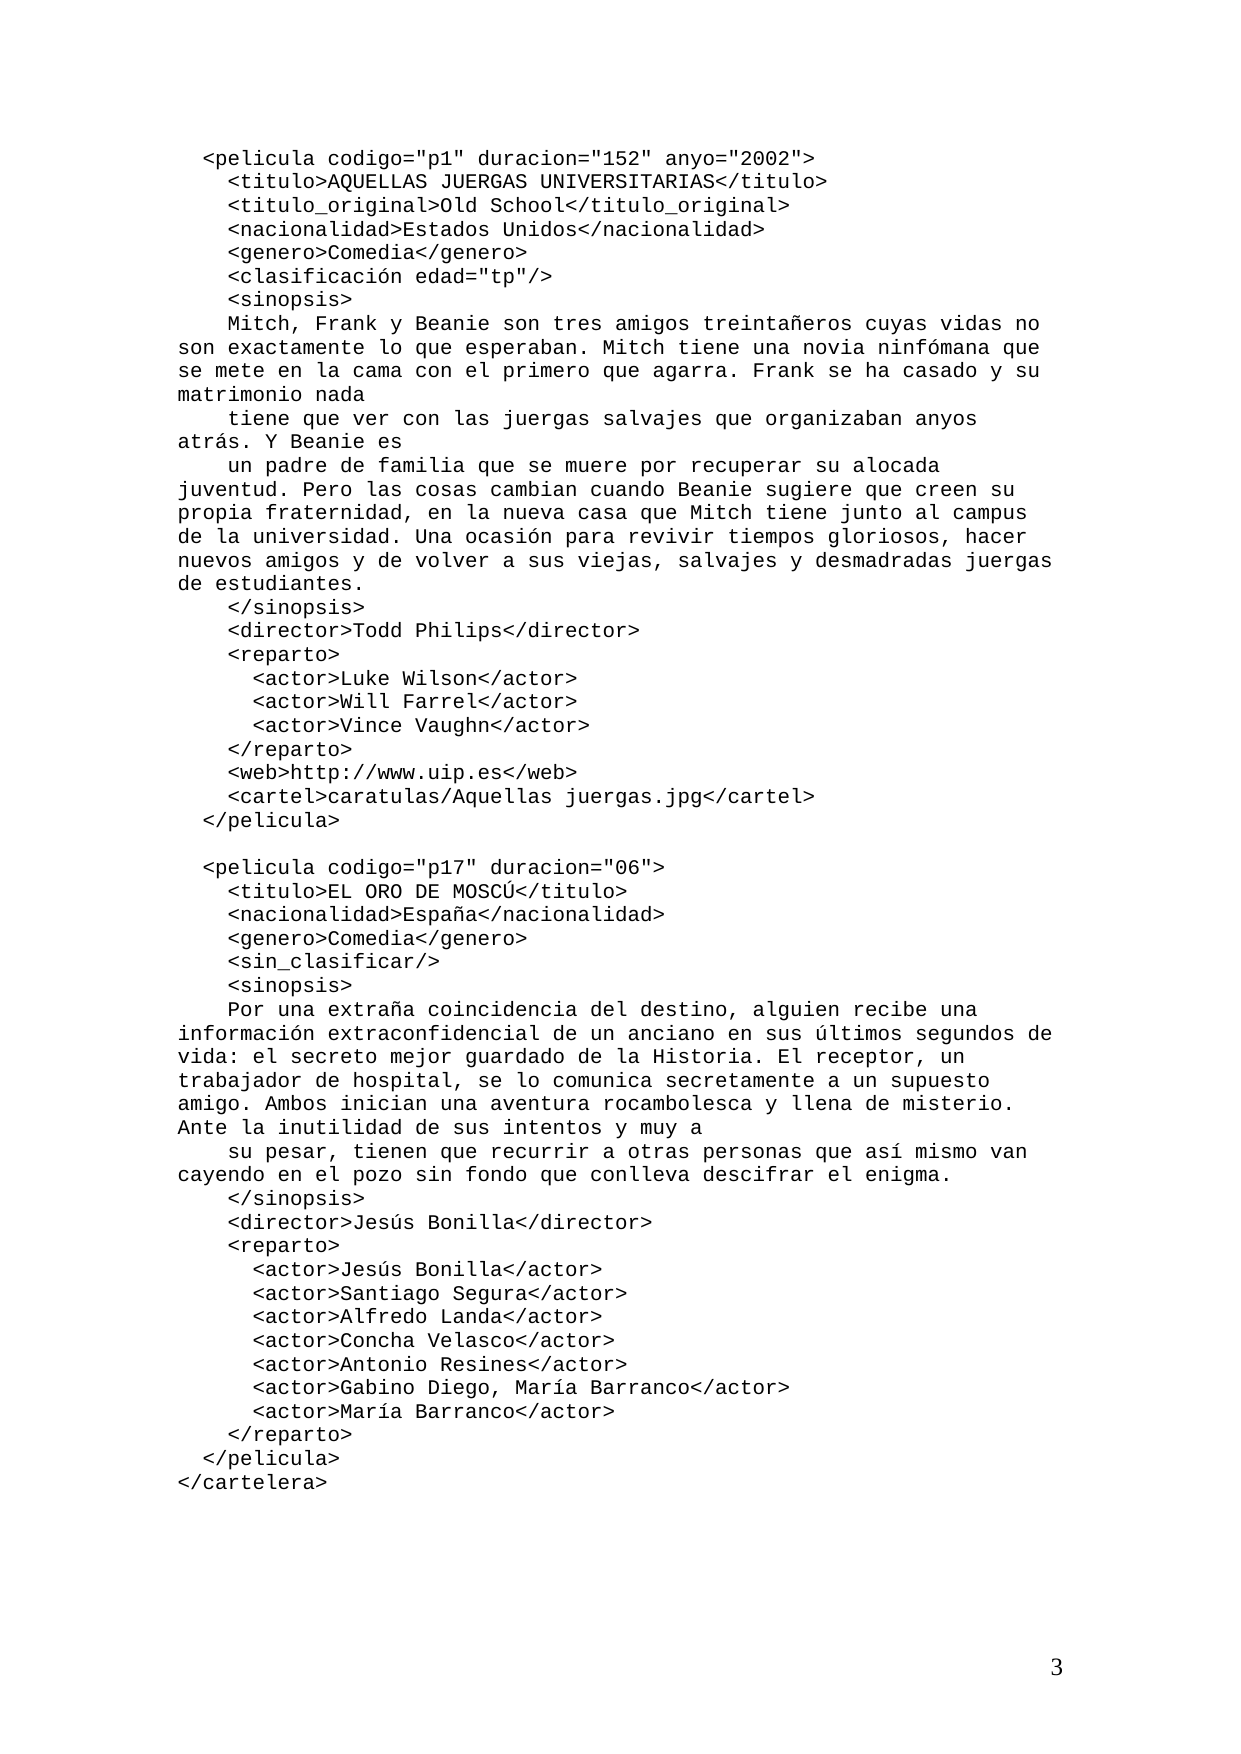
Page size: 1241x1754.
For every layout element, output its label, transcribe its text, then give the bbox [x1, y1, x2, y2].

text <genero>Comedia</genero> [177, 242, 1063, 266]
text <cartel>caratulas/Aquellas juergas.jpg</cartel> [177, 786, 1063, 810]
text <reparto> [177, 1235, 1063, 1259]
text Por una extraña coincidencia del destino, alguien recibe una información extraconfidencial de un anciano en sus últimos segundos de vida: el secreto mejor guardado de la Historia. El receptor, un trabajador de hospital, se lo comunica secretamente a un supuesto amigo. Ambos inician una aventura rocambolesca y llena de misterio. Ante la inutilidad de sus intentos y muy a [177, 999, 1063, 1141]
text <titulo>AQUELLAS JUERGAS UNIVERSITARIAS</titulo> [177, 171, 1063, 195]
text </pelicula> [177, 810, 1063, 833]
text </reparto> [177, 739, 1063, 762]
text un padre de familia que se muere por recuperar su alocada juventud. Pero las cosas cambian cuando Beanie sugiere que creen su propia fraternidad, en la nueva casa que Mitch tiene junto al campus de la universidad. Una ocasión para revivir tiempos gloriosos, hacer nuevos amigos y de volver a sus viejas, salvajes y desmadradas juergas de estudiantes. [177, 455, 1063, 597]
text <actor>Alfredo Landa</actor> [177, 1306, 1063, 1330]
text <actor>Vince Vaughn</actor> [177, 715, 1063, 739]
text </cartelera> [177, 1472, 1063, 1495]
text <genero>Comedia</genero> [177, 928, 1063, 952]
text <sin_clasificar/> [177, 952, 1063, 975]
text <nacionalidad>Estados Unidos</nacionalidad> [177, 218, 1063, 242]
text tiene que ver con las juergas salvajes que organizaban anyos atrás. Y Beanie es [177, 408, 1063, 455]
text <sinopsis> [177, 975, 1063, 999]
text Mitch, Frank y Beanie son tres amigos treintañeros cuyas vidas no son exactamente lo que esperaban. Mitch tiene una novia ninfómana que se mete en la cama con el primero que agarra. Frank se ha casado y su matrimonio nada [177, 313, 1063, 408]
text <nacionalidad>España</nacionalidad> [177, 904, 1063, 928]
text <reparto> [177, 644, 1063, 668]
text <actor>Concha Velasco</actor> [177, 1330, 1063, 1353]
text <director>Jesús Bonilla</director> [177, 1212, 1063, 1235]
text <web>http://www.uip.es</web> [177, 762, 1063, 786]
text <actor>Antonio Resines</actor> [177, 1353, 1063, 1377]
text <actor>María Barranco</actor> [177, 1401, 1063, 1424]
text <actor>Gabino Diego, María Barranco</actor> [177, 1377, 1063, 1401]
text <pelicula codigo="p1" duracion="152" anyo="2002"> [177, 148, 1063, 171]
text <clasificación edad="tp"/> [177, 266, 1063, 289]
text </pelicula> [177, 1448, 1063, 1472]
text <pelicula codigo="p17" duracion="06"> [177, 857, 1063, 881]
text </sinopsis> [177, 1188, 1063, 1212]
text <titulo_original>Old School</titulo_original> [177, 195, 1063, 218]
text </reparto> [177, 1424, 1063, 1448]
text su pesar, tienen que recurrir a otras personas que así mismo van cayendo en el pozo sin fondo que conlleva descifrar el enigma. [177, 1141, 1063, 1188]
text <actor>Luke Wilson</actor> [177, 668, 1063, 691]
text <titulo>EL ORO DE MOSCÚ</titulo> [177, 881, 1063, 904]
text <actor>Santiago Segura</actor> [177, 1283, 1063, 1306]
text <director>Todd Philips</director> [177, 621, 1063, 644]
text <actor>Jesús Bonilla</actor> [177, 1259, 1063, 1283]
text <actor>Will Farrel</actor> [177, 691, 1063, 715]
text <sinopsis> [177, 289, 1063, 313]
text </sinopsis> [177, 597, 1063, 621]
